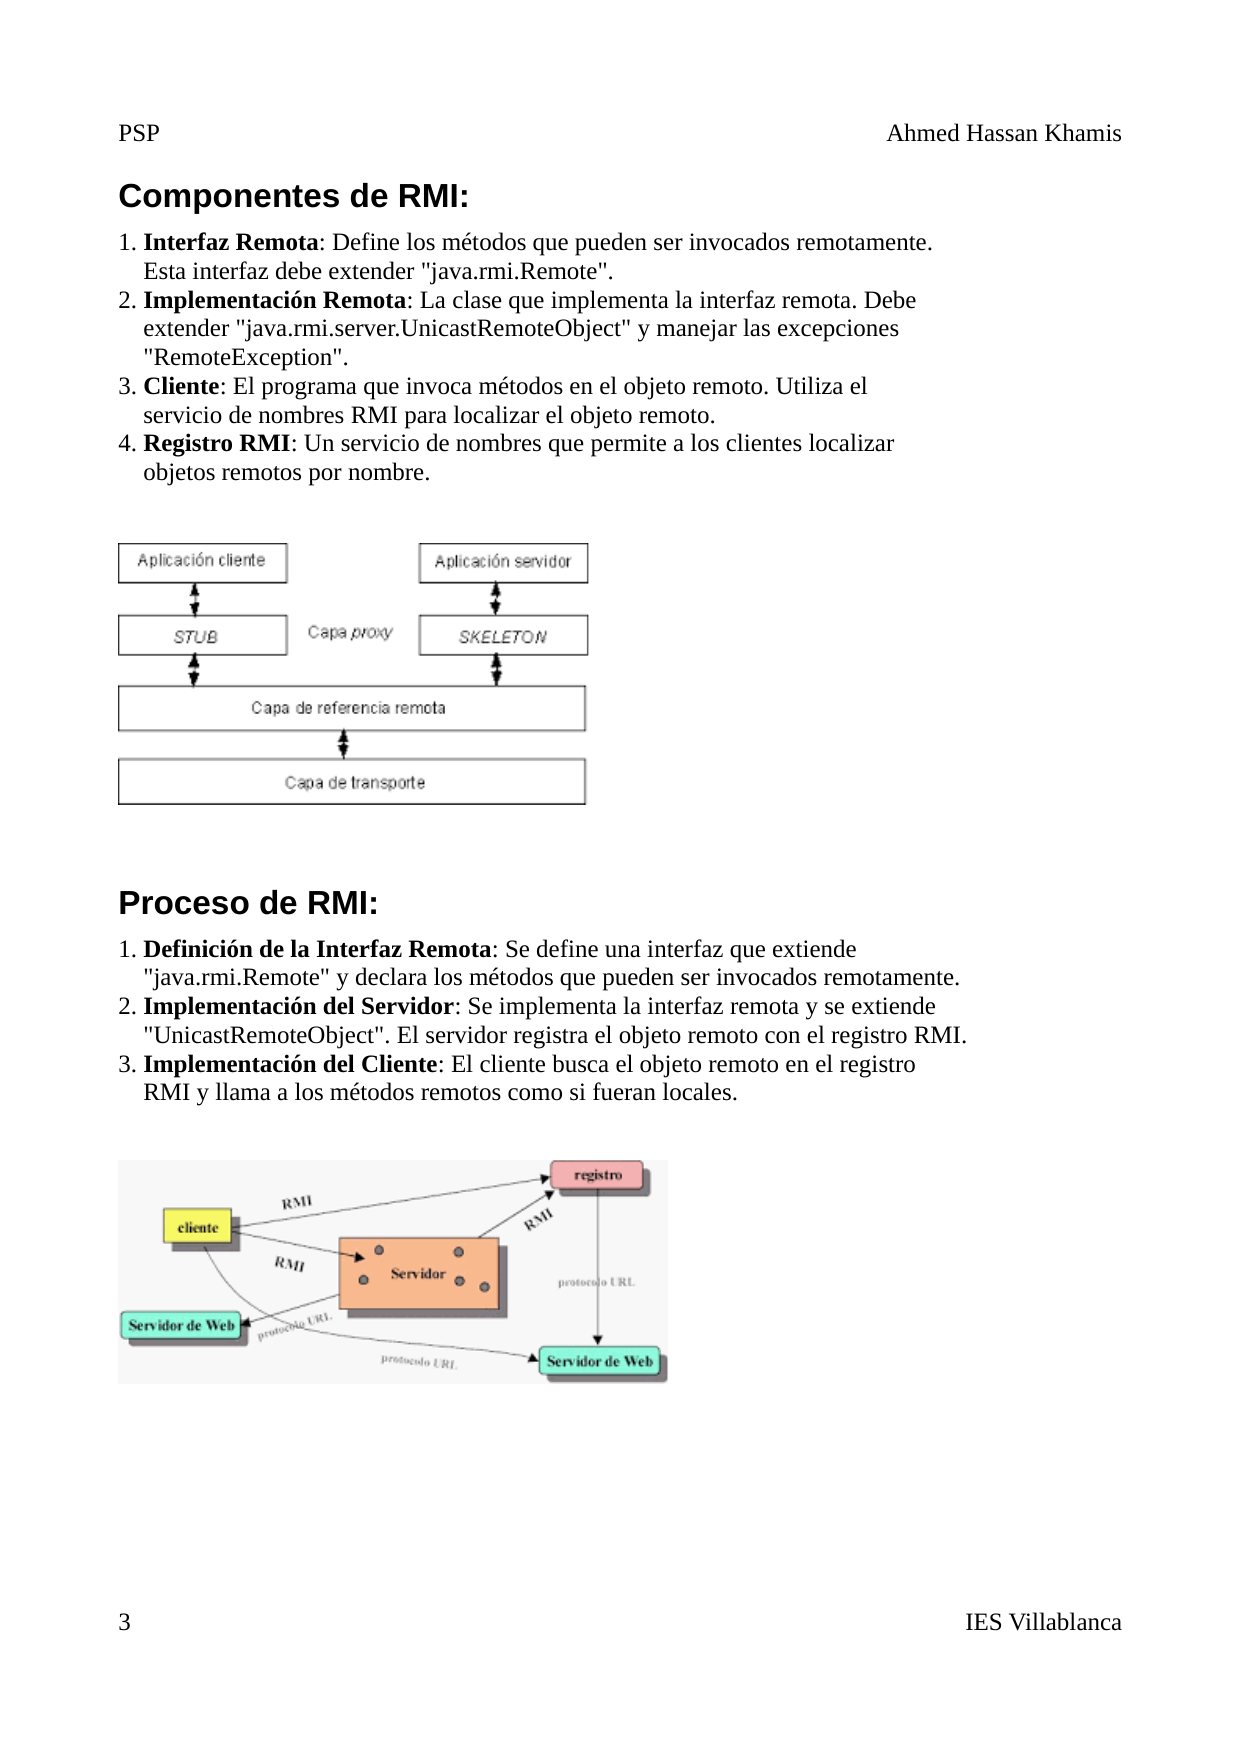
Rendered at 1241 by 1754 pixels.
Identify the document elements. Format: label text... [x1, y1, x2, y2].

text extender "java.rmi.server.UnicastRemoteObject" y manejar las excepciones [118, 313, 1122, 342]
text 3. Implementación del Cliente: El cliente busca el objeto remoto en el registro [118, 1049, 1122, 1077]
text RMI y llama a los métodos remotos como si fueran locales. [118, 1077, 1122, 1106]
text 3. Cliente: El programa que invoca métodos en el objeto remoto. Utiliza el [118, 371, 1122, 400]
text 2. Implementación del Servidor: Se implementa la interfaz remota y se extiende [118, 991, 1122, 1020]
text objetos remotos por nombre. [118, 457, 1122, 515]
picture [118, 1160, 669, 1384]
text servicio de nombres RMI para localizar el objeto remoto. [118, 400, 1122, 428]
text 1. Interfaz Remota: Define los métodos que pueden ser invocados remotamente. [118, 227, 1122, 256]
text "RemoteException". [118, 342, 1122, 371]
subtitle Componentes de RMI: [118, 176, 1122, 215]
subtitle Proceso de RMI: [118, 883, 1122, 921]
text 4. Registro RMI: Un servicio de nombres que permite a los clientes localizar [118, 428, 1122, 457]
text "java.rmi.Remote" y declara los métodos que pueden ser invocados remotamente. [118, 962, 1122, 991]
text "UnicastRemoteObject". El servidor registra el objeto remoto con el registro RMI. [118, 1020, 1122, 1049]
text 1. Definición de la Interfaz Remota: Se define una interfaz que extiende [118, 934, 1122, 962]
picture [118, 543, 589, 805]
text Esta interfaz debe extender "java.rmi.Remote". [118, 256, 1122, 285]
text 2. Implementación Remota: La clase que implementa la interfaz remota. Debe [118, 285, 1122, 313]
